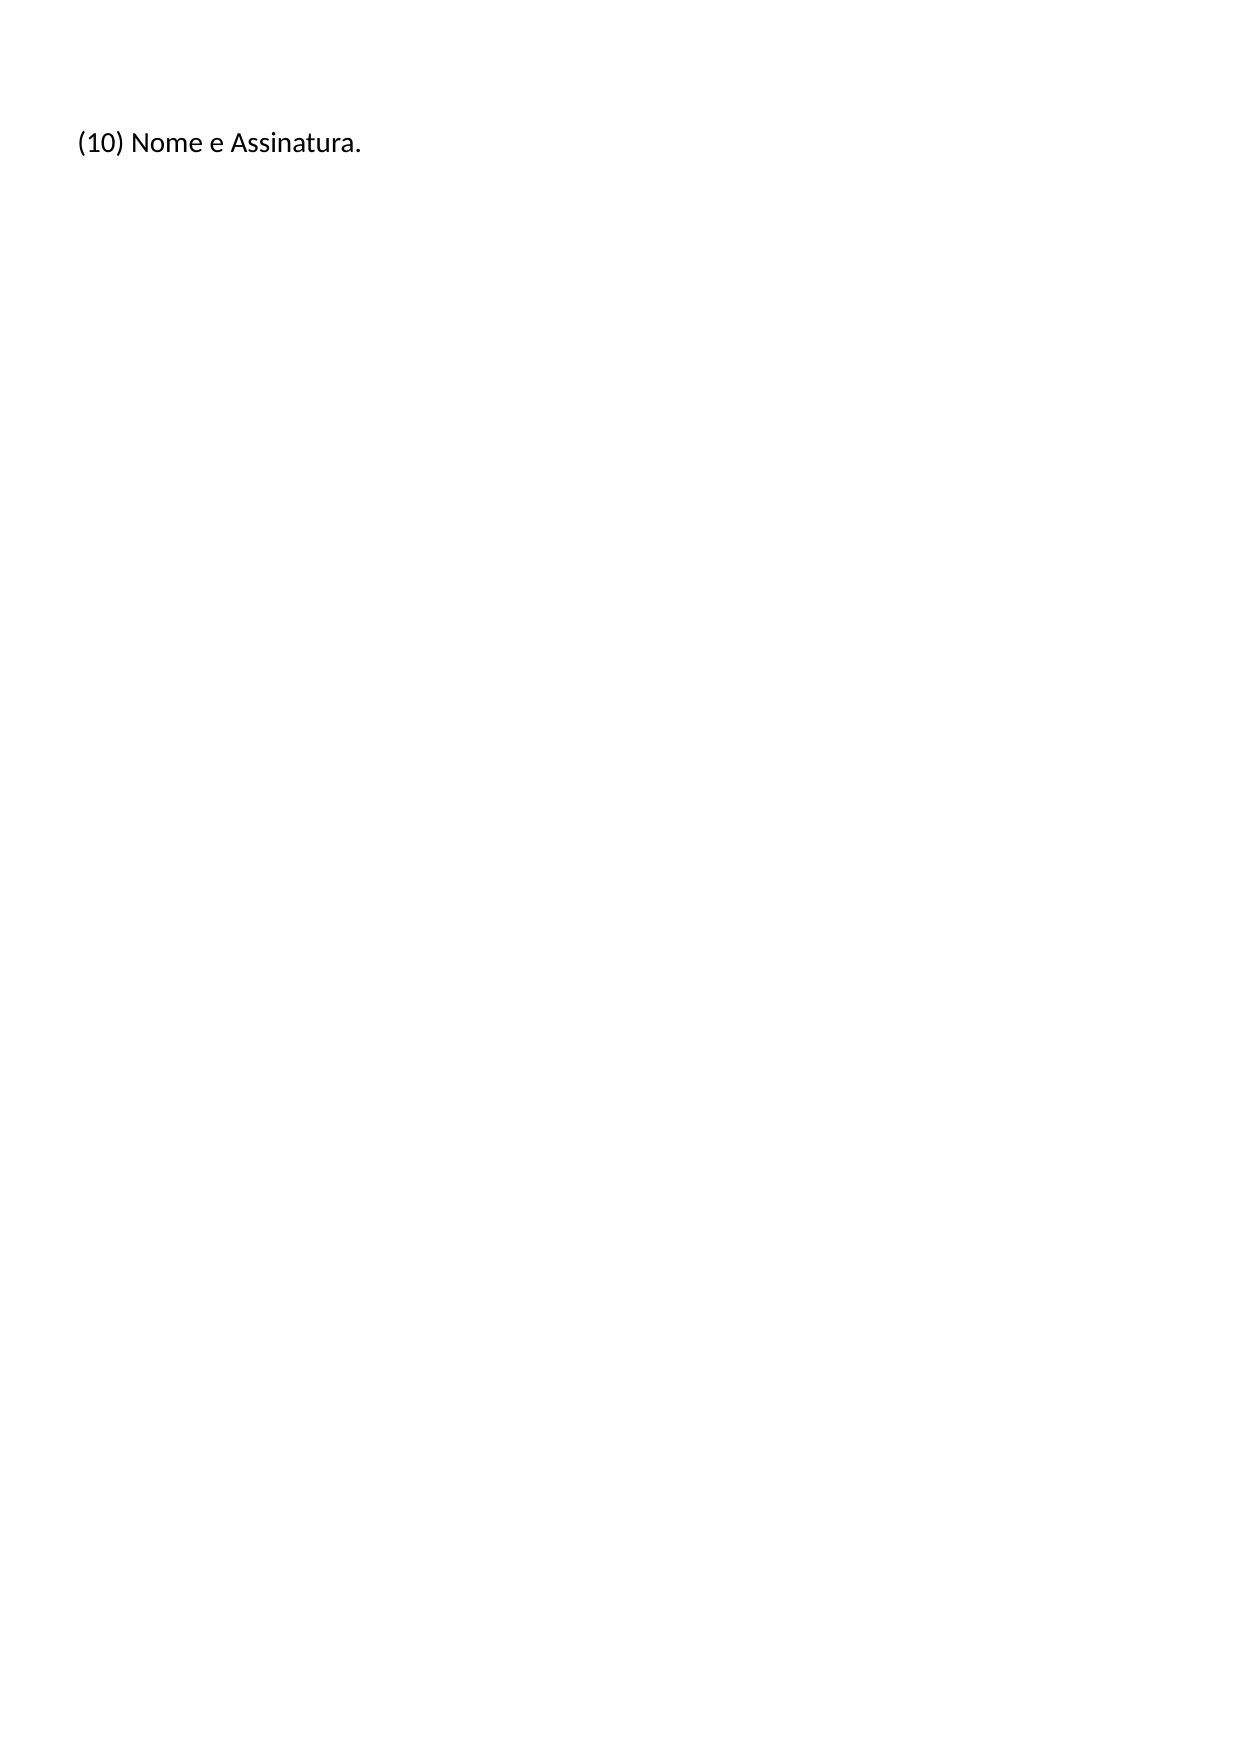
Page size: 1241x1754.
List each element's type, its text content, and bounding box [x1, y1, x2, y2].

list Nome e Assinatura. [77, 124, 1109, 160]
